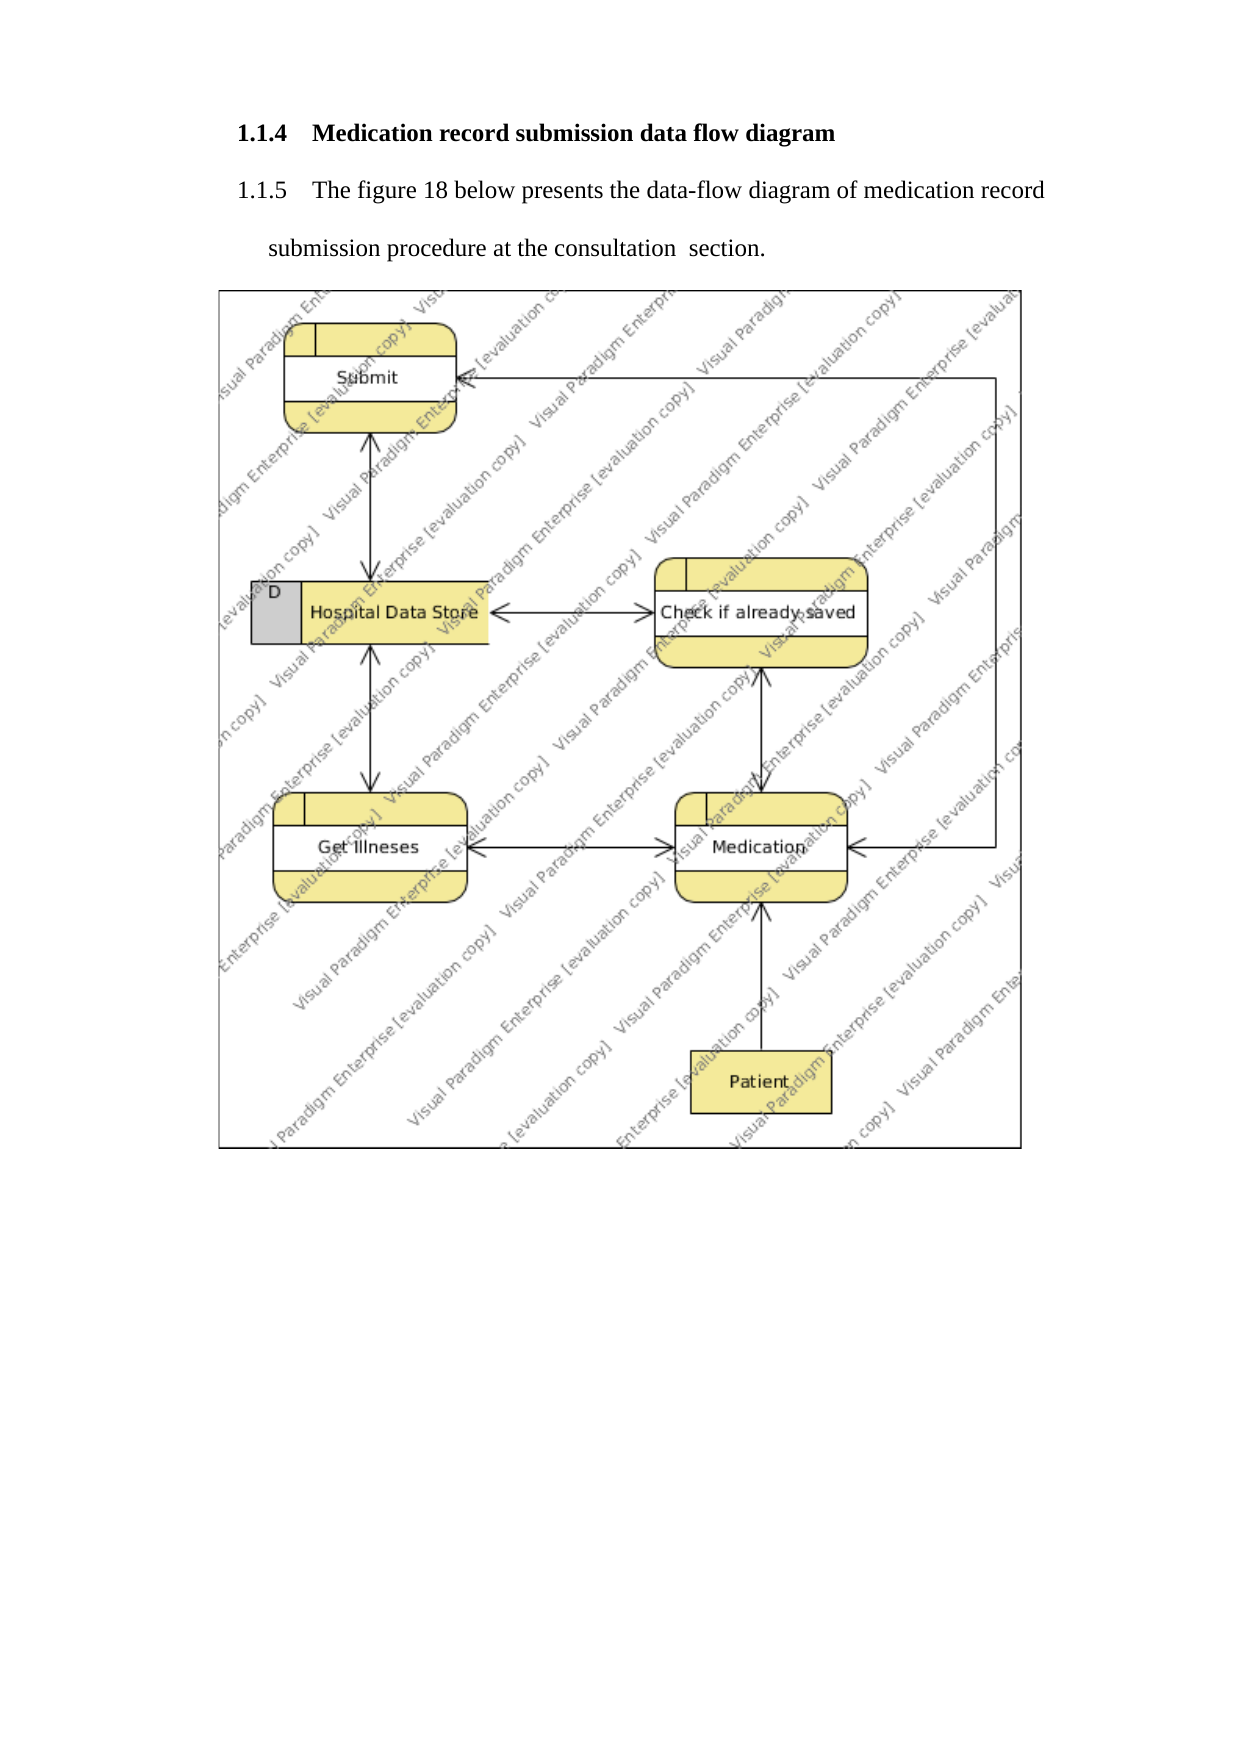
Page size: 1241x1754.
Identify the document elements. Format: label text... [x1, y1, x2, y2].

list The figure 18 below presents the data-flow diagram of medication record submission procedure at the consultation section. [231, 176, 1122, 262]
picture [218, 290, 1022, 1149]
list Medication record submission data flow diagram [231, 118, 1122, 147]
